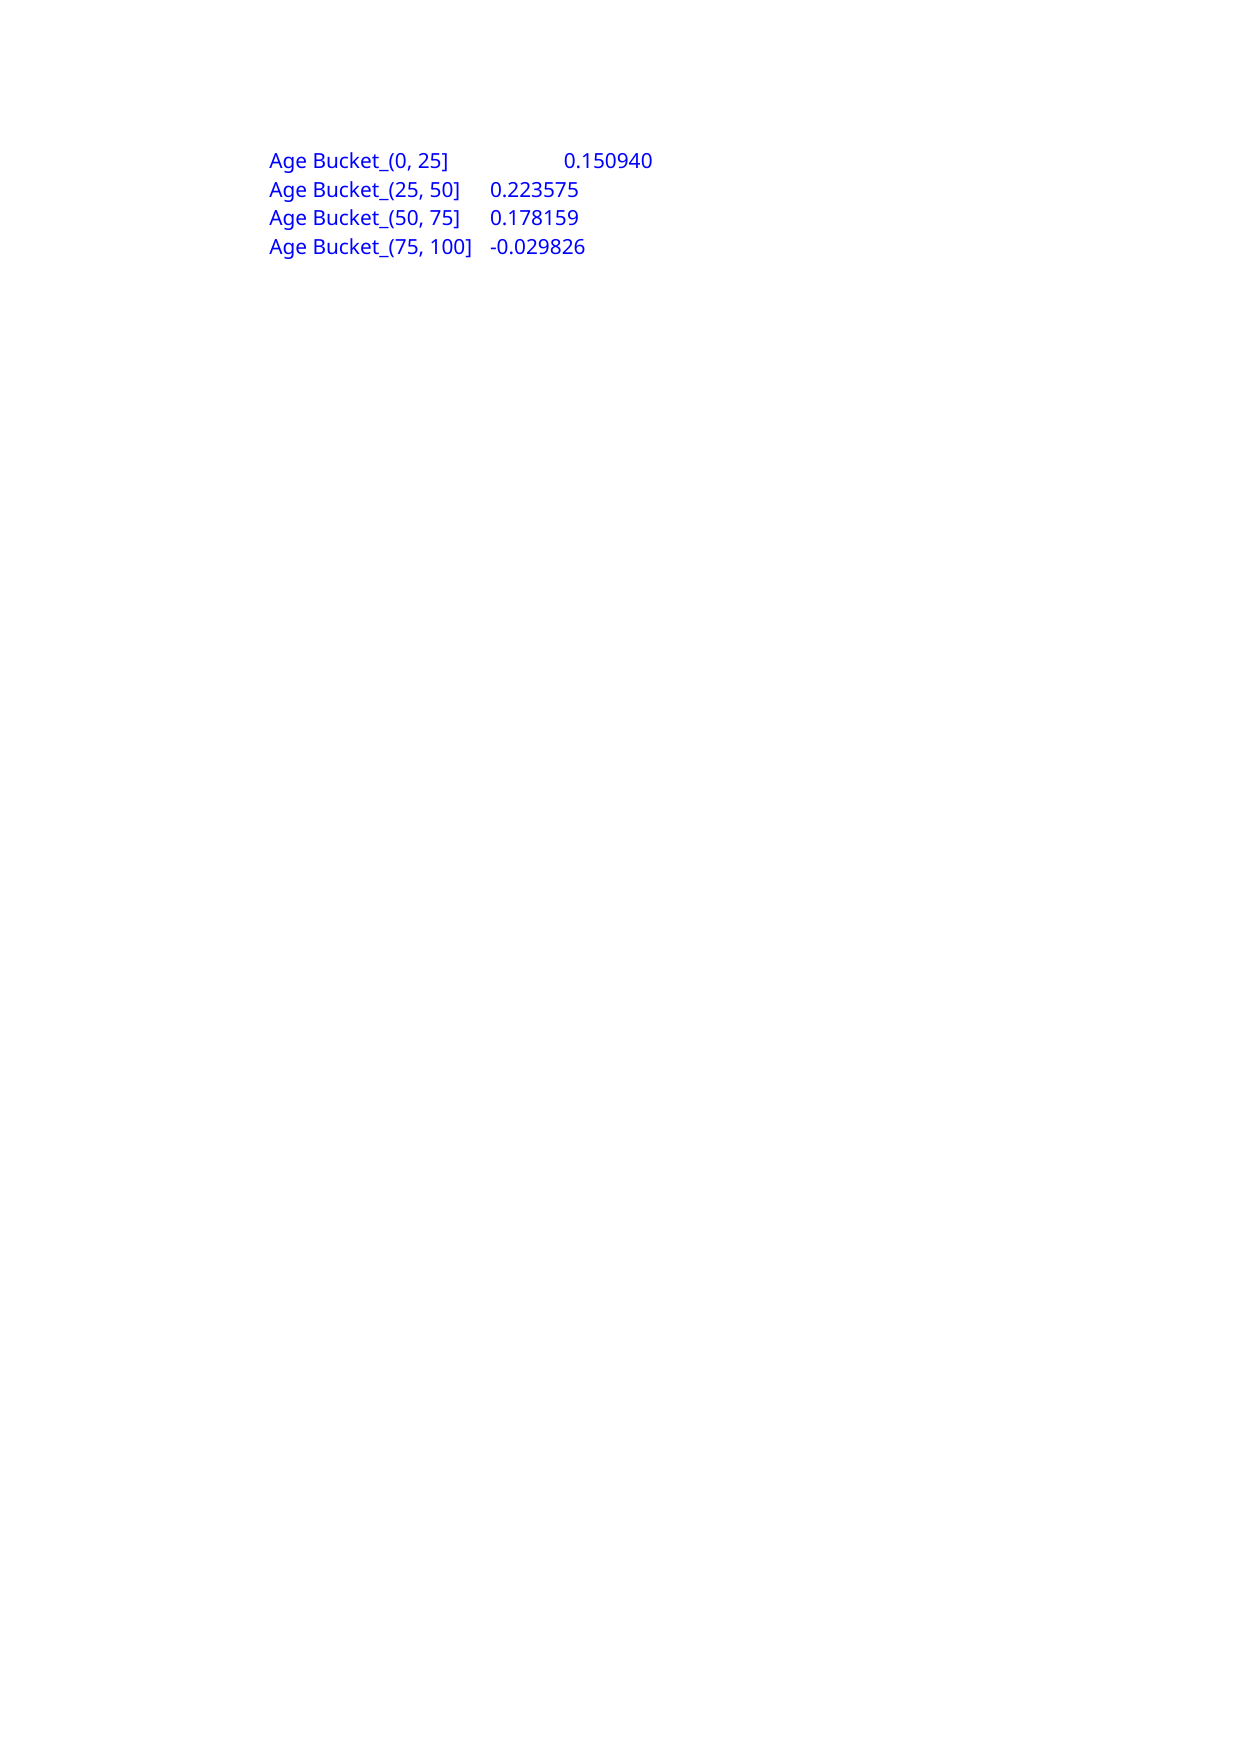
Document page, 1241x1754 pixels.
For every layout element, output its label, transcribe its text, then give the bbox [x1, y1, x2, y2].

text Age Bucket_(25, 50] 0.223575 [268, 175, 1122, 203]
text Age Bucket_(75, 100] -0.029826 [268, 232, 1122, 260]
text Age Bucket_(50, 75] 0.178159 [268, 203, 1122, 232]
text Age Bucket_(0, 25] 0.150940 [268, 147, 1122, 175]
